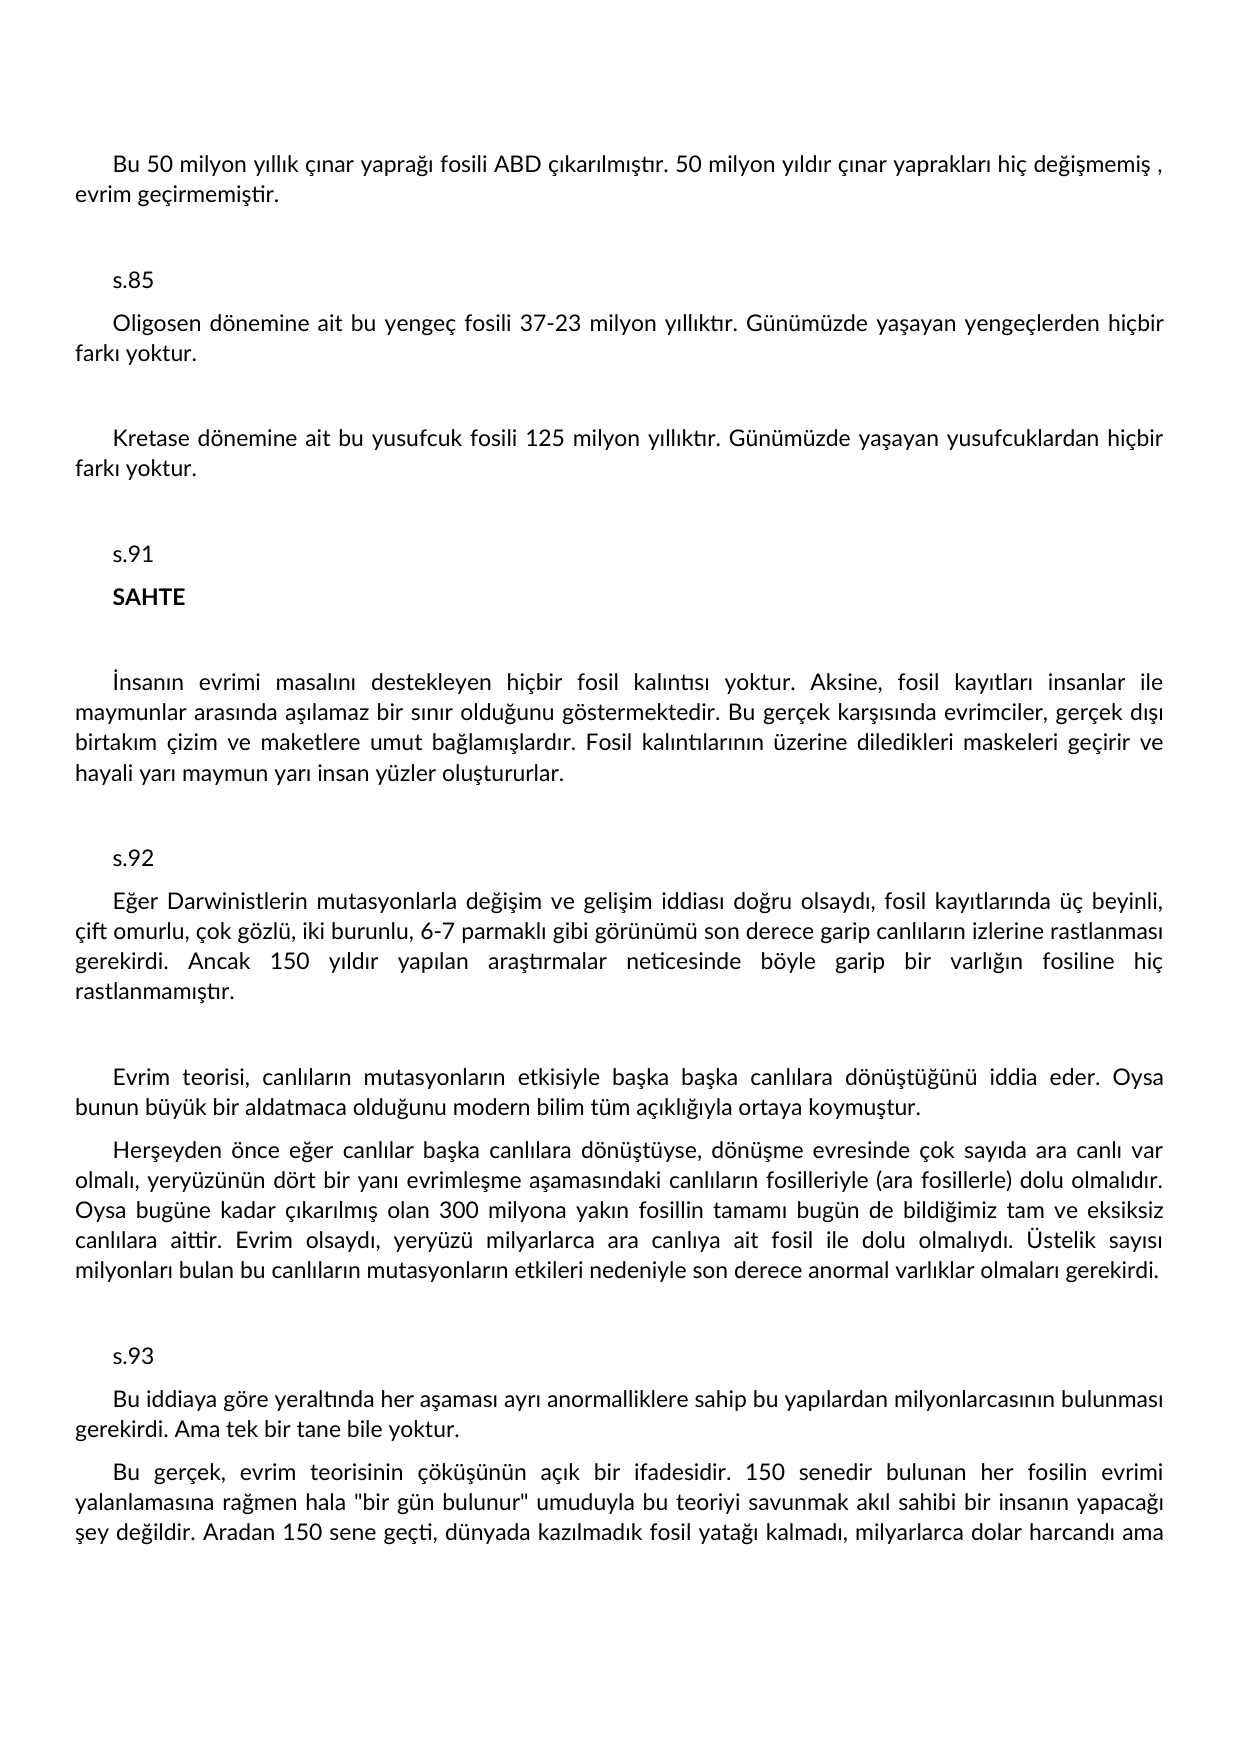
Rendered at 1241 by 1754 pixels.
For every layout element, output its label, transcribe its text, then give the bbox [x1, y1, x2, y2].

text s.85 [75, 266, 1165, 293]
text Kretase dönemine ait bu yusufcuk fosili 125 milyon yıllıktır. Günümüzde yaşayan yusufcuklardan hiçbir farkı yoktur. [75, 424, 1165, 482]
text Bu gerçek, evrim teorisinin çöküşünün açık bir ifadesidir. 150 senedir bulunan her fosilin evrimi yalanlamasına rağmen hala "bir gün bulunur" umuduyla bu teoriyi savunmak akıl sahibi bir insanın yapacağı şey değildir. Aradan 150 sene geçti, dünyada kazılmadık fosil yatağı kalmadı, milyarlarca dolar harcandı ama [75, 1457, 1165, 1545]
text İnsanın evrimi masalını destekleyen hiçbir fosil kalıntısı yoktur. Aksine, fosil kayıtları insanlar ile maymunlar arasında aşılamaz bir sınır olduğunu göstermektedir. Bu gerçek karşısında evrimciler, gerçek dışı birtakım çizim ve maketlere umut bağlamışlardır. Fosil kalıntılarının üzerine diledikleri maskeleri geçirir ve hayali yarı maymun yarı insan yüzler oluştururlar. [75, 668, 1165, 786]
text Oligosen dönemine ait bu yengeç fosili 37-23 milyon yıllıktır. Günümüzde yaşayan yengeçlerden hiçbir farkı yoktur. [75, 308, 1165, 366]
text Evrim teorisi, canlıların mutasyonların etkisiyle başka başka canlılara dönüştüğünü iddia eder. Oysa bunun büyük bir aldatmaca olduğunu modern bilim tüm açıklığıyla ortaya koymuştur. [75, 1062, 1165, 1120]
text s.92 [75, 844, 1165, 871]
text s.91 [75, 539, 1165, 567]
text Herşeyden önce eğer canlılar başka canlılara dönüştüyse, dönüşme evresinde çok sayıda ara canlı var olmalı, yeryüzünün dört bir yanı evrimleşme aşamasındaki canlıların fosilleriyle (ara fosillerle) dolu olmalıdır. Oysa bugüne kadar çıkarılmış olan 300 milyona yakın fosillin tamamı bugün de bildiğimiz tam ve eksiksiz canlılara aittir. Evrim olsaydı, yeryüzü milyarlarca ara canlıya ait fosil ile dolu olmalıydı. Üstelik sayısı milyonları bulan bu canlıların mutasyonların etkileri nedeniyle son derece anormal varlıklar olmaları gerekirdi. [75, 1135, 1165, 1284]
text SAHTE [75, 582, 1165, 610]
text Bu iddiaya göre yeraltında her aşaması ayrı anormalliklere sahip bu yapılardan milyonlarcasının bulunması gerekirdi. Ama tek bir tane bile yoktur. [75, 1384, 1165, 1442]
text Bu 50 milyon yıllık çınar yaprağı fosili ABD çıkarılmıştır. 50 milyon yıldır çınar yaprakları hiç değişmemiş , evrim geçirmemiştir. [75, 150, 1165, 208]
text s.93 [75, 1342, 1165, 1369]
text Eğer Darwinistlerin mutasyonlarla değişim ve gelişim iddiası doğru olsaydı, fosil kayıtlarında üç beyinli, çift omurlu, çok gözlü, iki burunlu, 6-7 parmaklı gibi görünümü son derece garip canlıların izlerine rastlanması gerekirdi. Ancak 150 yıldır yapılan araştırmalar neticesinde böyle garip bir varlığın fosiline hiç rastlanmamıştır. [75, 886, 1165, 1004]
